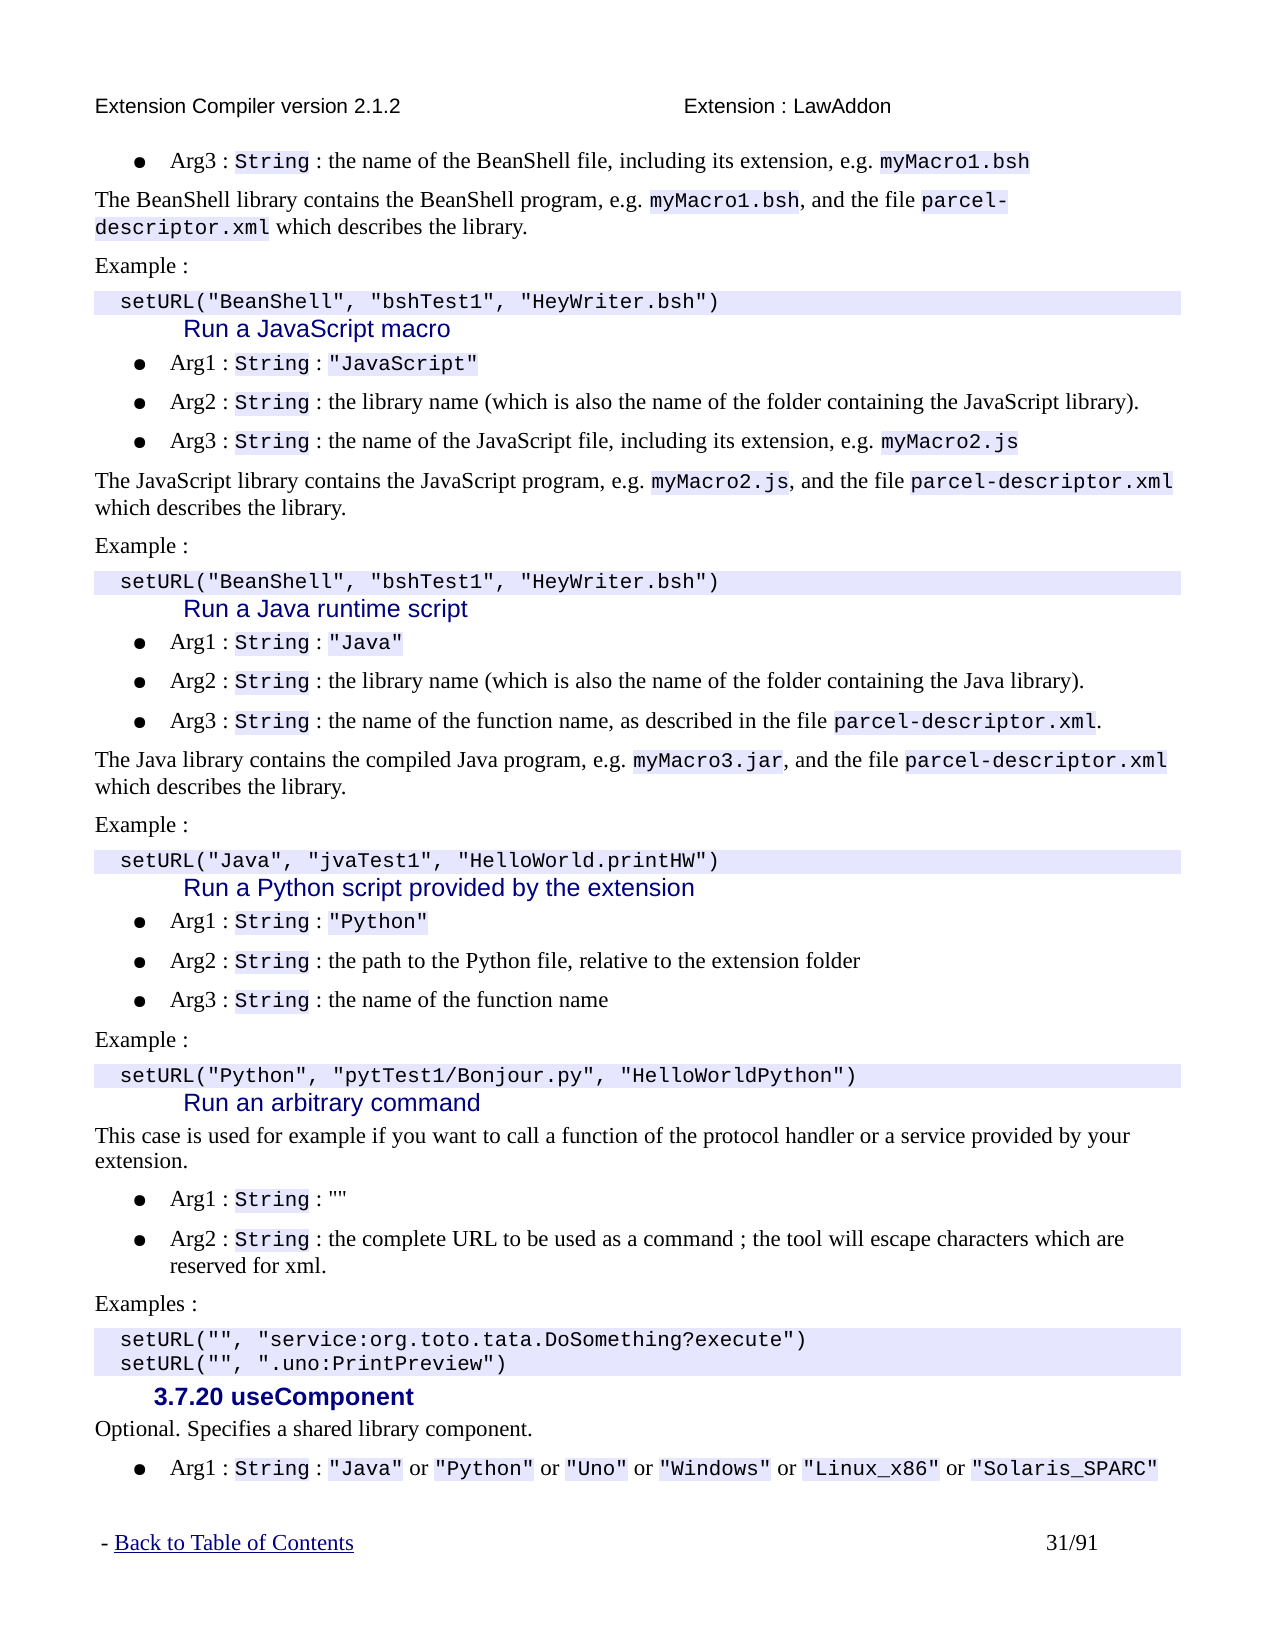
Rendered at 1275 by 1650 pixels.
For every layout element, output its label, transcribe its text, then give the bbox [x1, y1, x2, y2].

text setURL("Python", "pytTest1/Bonjour.py", "HelloWorldPython") [94, 1064, 1181, 1088]
subtitle Run a JavaScript macro [183, 315, 1181, 343]
list Arg3 : String : the name of the JavaScript file, including its extension, e.g. myMacro2.js [132, 428, 1181, 455]
list Arg3 : String : the name of the function name [132, 987, 1181, 1014]
subtitle Run a Java runtime script [183, 595, 1181, 623]
text This case is used for example if you want to call a function of the protocol handler or a service provided by your extension. [94, 1122, 1181, 1173]
text Optional. Specifies a shared library component. [94, 1416, 1181, 1442]
subtitle useComponent [153, 1382, 1181, 1410]
text Example : [94, 1027, 1181, 1052]
list Arg3 : String : the name of the function name, as described in the file parcel-descriptor.xml. [132, 708, 1181, 735]
list Arg1 : String : "" [132, 1186, 1181, 1213]
list Arg1 : String : "Java" or "Python" or "Uno" or "Windows" or "Linux_x86" or "Solaris_SPARC" [132, 1454, 1181, 1481]
list Arg1 : String : "JavaScript" [132, 349, 1181, 376]
list Arg3 : String : the name of the BeanShell file, including its extension, e.g. myMacro1.bsh [132, 147, 1181, 174]
list Arg2 : String : the library name (which is also the name of the folder containing the JavaScript library). [132, 389, 1181, 416]
list Arg2 : String : the complete URL to be used as a command ; the tool will escape characters which are reserved for xml. [132, 1226, 1181, 1278]
text setURL("Java", "jvaTest1", "HelloWorld.printHW") [94, 850, 1181, 874]
text The BeanShell library contains the BeanShell program, e.g. myMacro1.bsh, and the file parcel-descriptor.xml which describes the library. [94, 187, 1181, 241]
text setURL("", ".uno:PrintPreview") [94, 1352, 1181, 1376]
list Arg2 : String : the path to the Python file, relative to the extension folder [132, 948, 1181, 974]
text Example : [94, 812, 1181, 838]
text setURL("BeanShell", "bshTest1", "HeyWriter.bsh") [94, 571, 1181, 595]
text The JavaScript library contains the JavaScript program, e.g. myMacro2.js, and the file parcel-descriptor.xml which describes the library. [94, 468, 1181, 520]
list Arg1 : String : "Python" [132, 908, 1181, 935]
text Examples : [94, 1291, 1181, 1316]
text The Java library contains the compiled Java program, e.g. myMacro3.jar, and the file parcel-descriptor.xml which describes the library. [94, 747, 1181, 800]
list Arg2 : String : the library name (which is also the name of the folder containing the Java library). [132, 668, 1181, 695]
subtitle Run an arbitrary command [183, 1088, 1181, 1117]
text Example : [94, 533, 1181, 558]
text setURL("", "service:org.toto.tata.DoSomething?execute") [94, 1328, 1181, 1352]
text Example : [94, 253, 1181, 279]
subtitle Run a Python script provided by the extension [183, 874, 1181, 902]
text setURL("BeanShell", "bshTest1", "HeyWriter.bsh") [94, 291, 1181, 315]
list Arg1 : String : "Java" [132, 629, 1181, 656]
